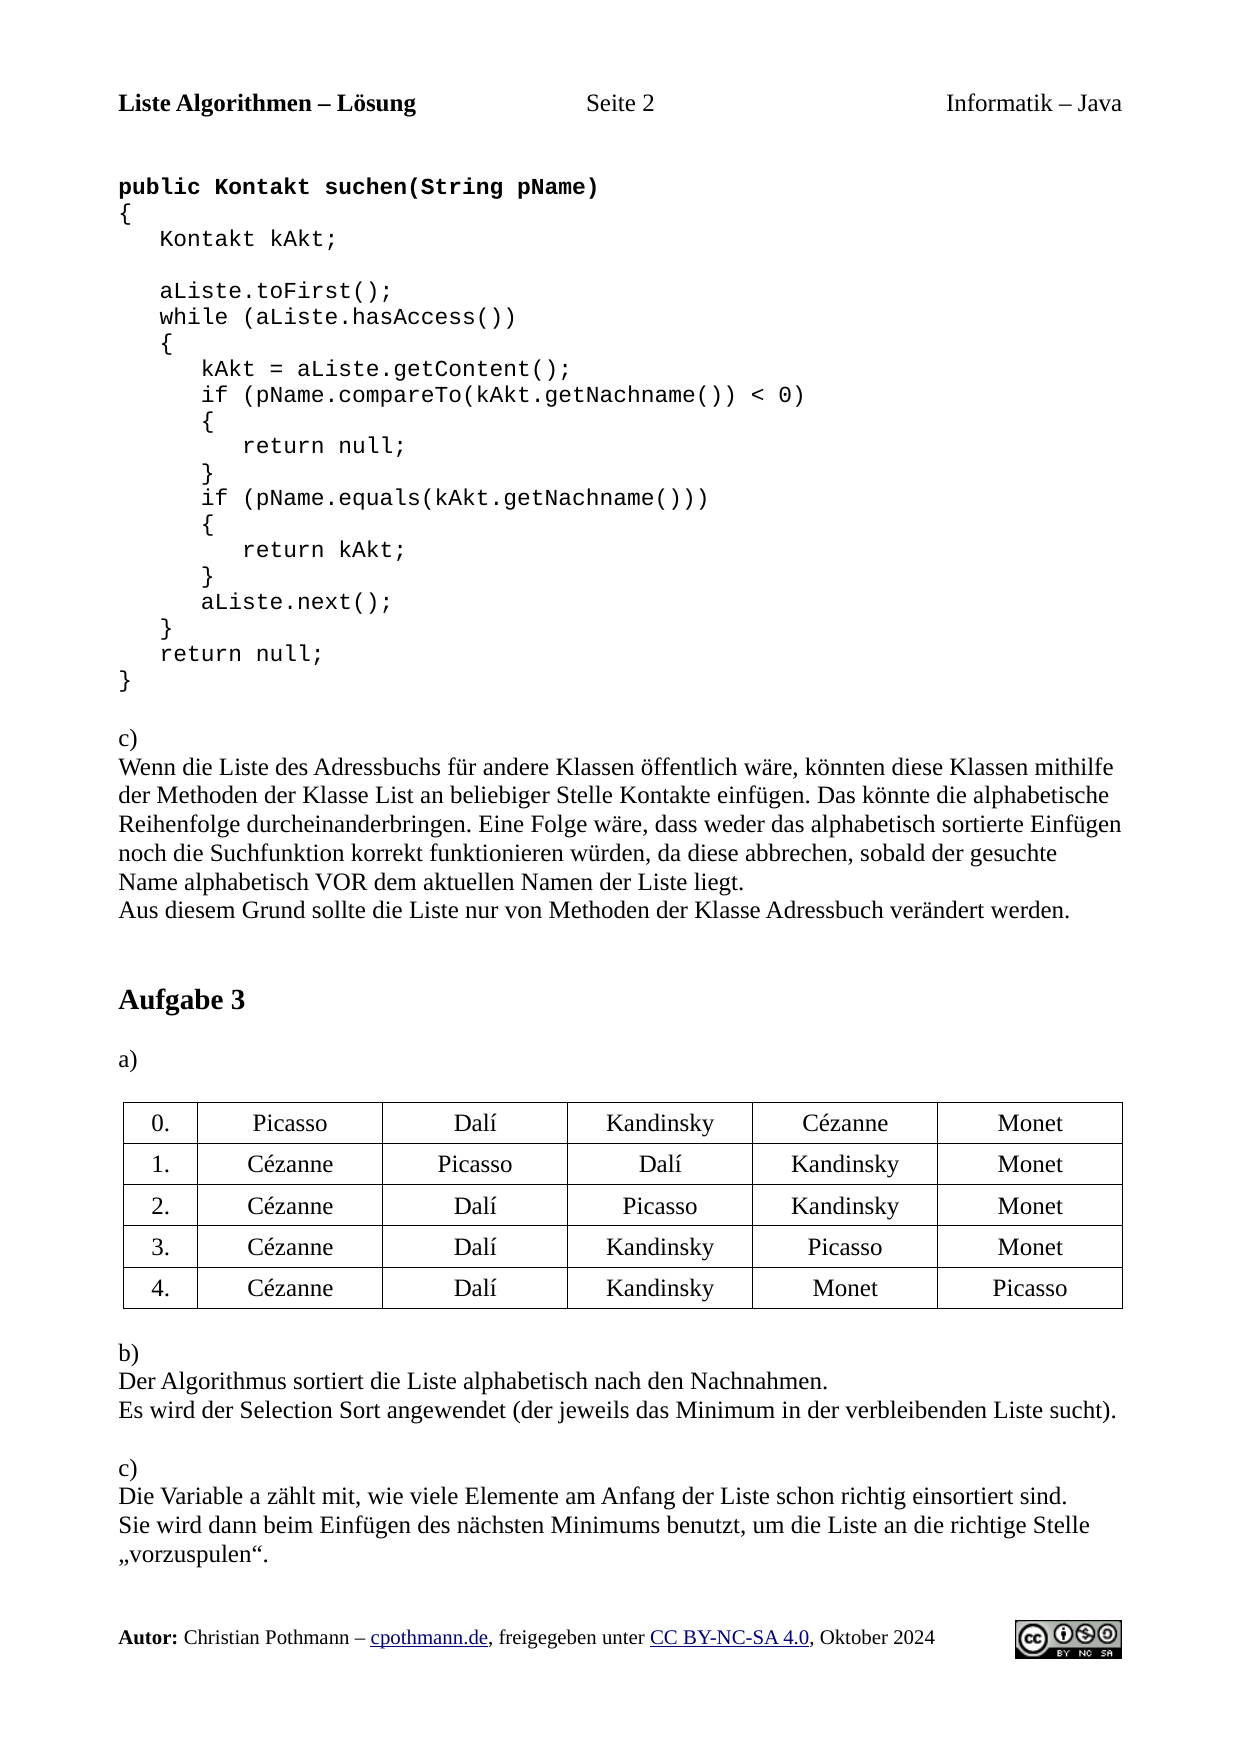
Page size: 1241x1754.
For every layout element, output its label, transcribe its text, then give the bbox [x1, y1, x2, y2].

table_cell Dalí [568, 1144, 752, 1184]
table_cell Kandinsky [753, 1144, 937, 1184]
text Der Algorithmus sortiert die Liste alphabetisch nach den Nachnahmen. [118, 1366, 1122, 1395]
text public Kontakt suchen(String pName) [118, 176, 1122, 201]
table_cell Monet [938, 1144, 1122, 1184]
text Die Variable a zählt mit, wie viele Elemente am Anfang der Liste schon richtig einsortiert sind. [118, 1481, 1122, 1510]
text „vorzuspulen“. [118, 1539, 1122, 1568]
text if (pName.equals(kAkt.getNachname())) [118, 487, 1122, 513]
text { [118, 201, 1122, 227]
text } [118, 668, 1122, 694]
text Kontakt kAkt; [118, 227, 1122, 253]
table_header Monet [938, 1103, 1122, 1143]
table_cell Picasso [938, 1268, 1122, 1308]
text Es wird der Selection Sort angewendet (der jeweils das Minimum in der verbleibenden Liste sucht). [118, 1395, 1122, 1424]
text { [118, 331, 1122, 357]
text Aus diesem Grund sollte die Liste nur von Methoden der Klasse Adressbuch verändert werden. [118, 896, 1122, 924]
text aListe.next(); [118, 591, 1122, 616]
table_cell Dalí [383, 1185, 567, 1225]
table_cell Dalí [383, 1268, 567, 1308]
text { [118, 409, 1122, 435]
table_cell Cézanne [198, 1185, 382, 1225]
text c) [118, 723, 1122, 752]
table_header Picasso [198, 1103, 382, 1143]
table_header Dalí [383, 1103, 567, 1143]
table_header 0. [124, 1103, 197, 1143]
table_cell Kandinsky [568, 1226, 752, 1267]
table_cell Picasso [383, 1144, 567, 1184]
text while (aListe.hasAccess()) [118, 305, 1122, 331]
table_cell Monet [753, 1268, 937, 1308]
table_cell Monet [938, 1185, 1122, 1225]
table_cell 3. [124, 1226, 197, 1267]
text Autor: Christian Pothmann – cpothmann.de, freigegeben unter CC BY-NC-SA 4.0, Oktober 2024 [118, 1625, 1015, 1649]
text } [118, 564, 1122, 591]
table_cell Kandinsky [568, 1268, 752, 1308]
text return null; [118, 435, 1122, 461]
text } [118, 616, 1122, 642]
table_cell Cézanne [198, 1144, 382, 1184]
table_cell 1. [124, 1144, 197, 1184]
table_cell Dalí [383, 1226, 567, 1267]
table_header Cézanne [753, 1103, 937, 1143]
text kAkt = aListe.getContent(); [118, 357, 1122, 383]
text return kAkt; [118, 539, 1122, 564]
table_cell Picasso [568, 1185, 752, 1225]
text b) [118, 1338, 1122, 1366]
table_cell Picasso [753, 1226, 937, 1267]
text { [118, 513, 1122, 539]
table_cell Monet [938, 1226, 1122, 1267]
text aListe.toFirst(); [118, 279, 1122, 305]
table_cell Kandinsky [753, 1185, 937, 1225]
text if (pName.compareTo(kAkt.getNachname()) < 0) [118, 383, 1122, 409]
text Aufgabe 3 [118, 982, 1122, 1015]
table_header Kandinsky [568, 1103, 752, 1143]
text return null; [118, 642, 1122, 668]
picture [1015, 1620, 1122, 1659]
text } [118, 461, 1122, 487]
table_cell Cézanne [198, 1268, 382, 1308]
text c) [118, 1453, 1122, 1481]
text Wenn die Liste des Adressbuchs für andere Klassen öffentlich wäre, könnten diese Klassen mithilfe der Methoden der Klasse List an beliebiger Stelle Kontakte einfügen. Das könnte die alphabetische Reihenfolge durcheinanderbringen. Eine Folge wäre, dass weder das alphabetisch sortierte Einfügen noch die Suchfunktion korrekt funktionieren würden, da diese abbrechen, sobald der gesuchte Name alphabetisch VOR dem aktuellen Namen der Liste liegt. [118, 752, 1122, 896]
text Sie wird dann beim Einfügen des nächsten Minimums benutzt, um die Liste an die richtige Stelle [118, 1510, 1122, 1539]
table_cell 2. [124, 1185, 197, 1225]
table_cell Cézanne [198, 1226, 382, 1267]
table_cell 4. [124, 1268, 197, 1308]
text a) [118, 1044, 1122, 1073]
